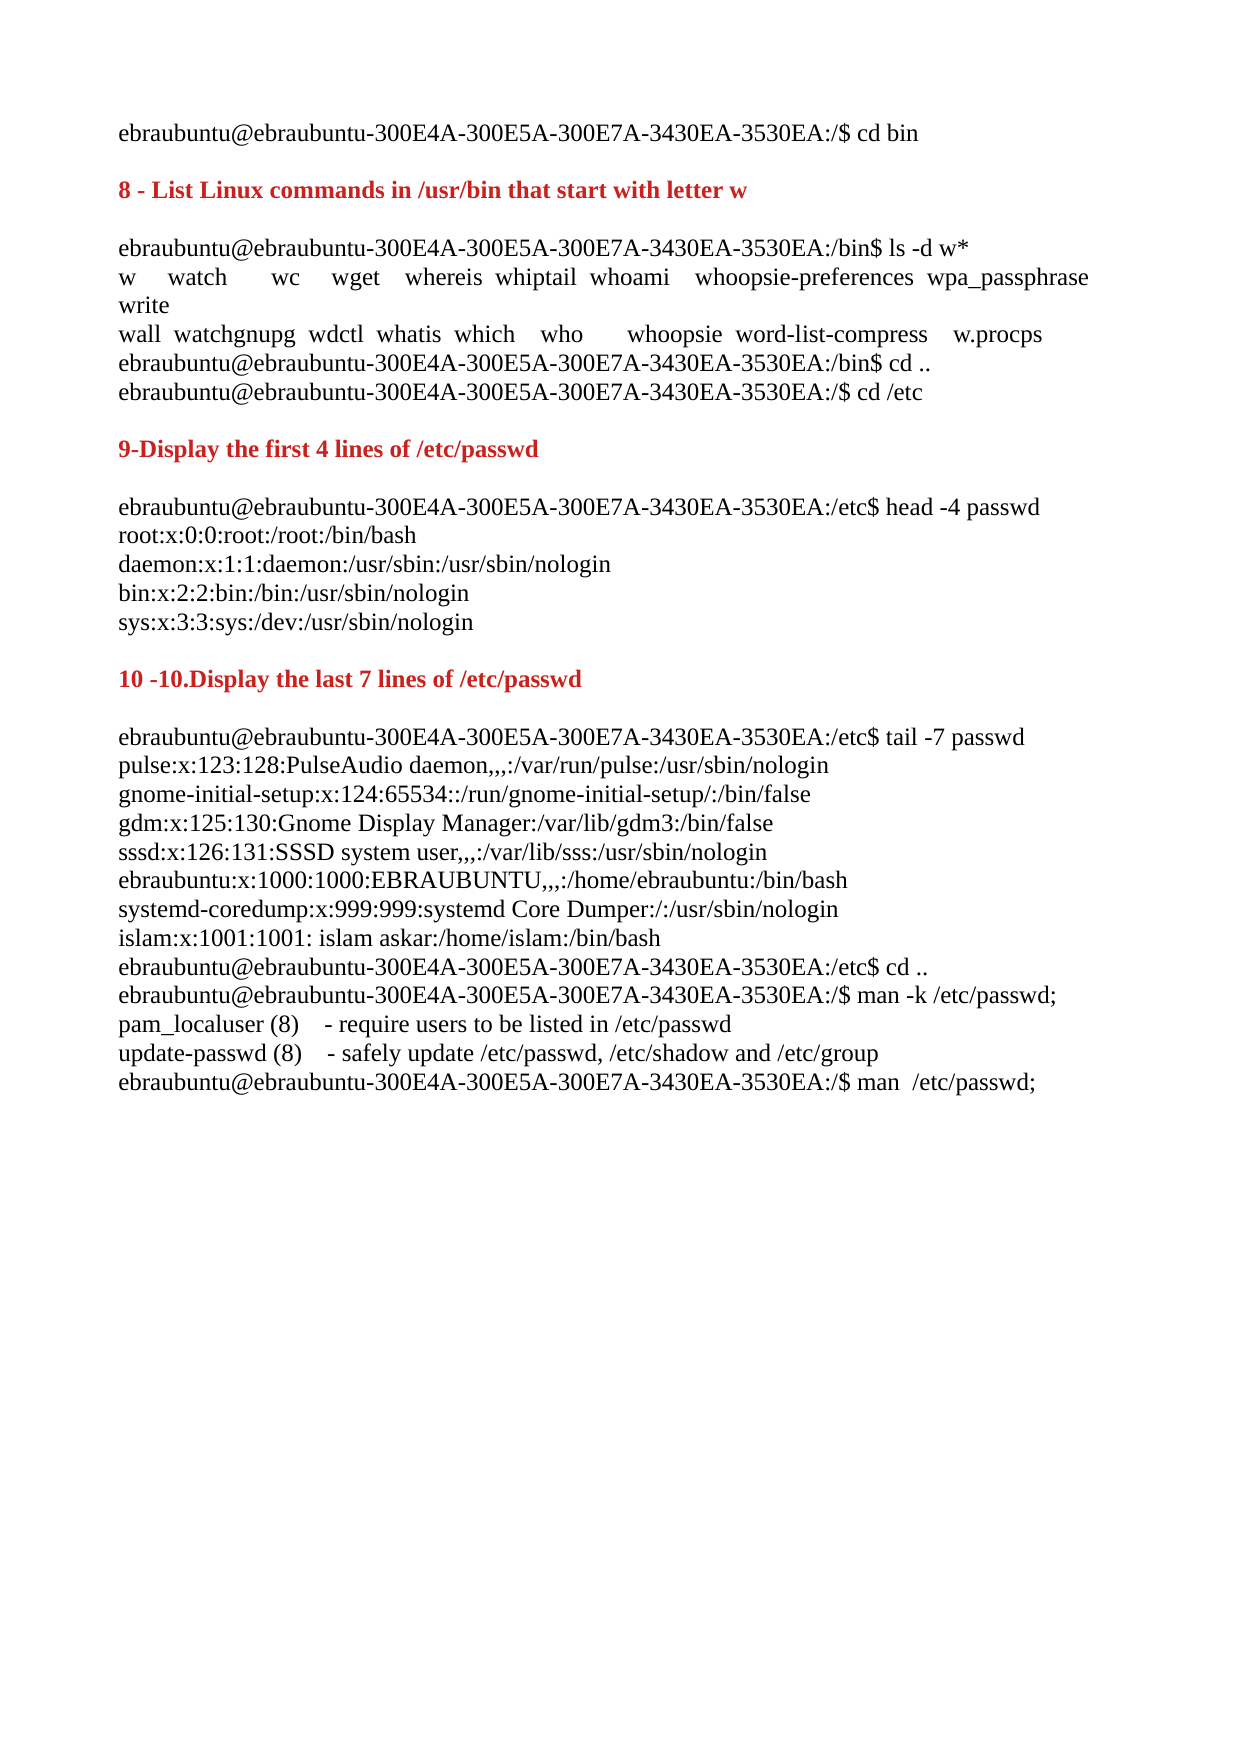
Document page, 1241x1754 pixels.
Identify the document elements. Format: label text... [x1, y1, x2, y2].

text ebraubuntu@ebraubuntu-300E4A-300E5A-300E7A-3430EA-3530EA:/$ cd /etc [118, 377, 1122, 406]
text gdm:x:125:130:Gnome Display Manager:/var/lib/gdm3:/bin/false [118, 808, 1122, 837]
text systemd-coredump:x:999:999:systemd Core Dumper:/:/usr/sbin/nologin [118, 894, 1122, 923]
text islam:x:1001:1001: islam askar:/home/islam:/bin/bash [118, 923, 1122, 952]
text 8 - List Linux commands in /usr/bin that start with letter w [118, 176, 1122, 204]
text pam_localuser (8) - require users to be listed in /etc/passwd [118, 1009, 1122, 1038]
text 9-Display the first 4 lines of /etc/passwd [118, 434, 1122, 463]
text sys:x:3:3:sys:/dev:/usr/sbin/nologin [118, 607, 1122, 636]
text ebraubuntu@ebraubuntu-300E4A-300E5A-300E7A-3430EA-3530EA:/$ man -k /etc/passwd; [118, 981, 1122, 1009]
text ebraubuntu@ebraubuntu-300E4A-300E5A-300E7A-3430EA-3530EA:/etc$ head -4 passwd [118, 492, 1122, 521]
text ebraubuntu@ebraubuntu-300E4A-300E5A-300E7A-3430EA-3530EA:/etc$ tail -7 passwd [118, 722, 1122, 751]
text update-passwd (8) - safely update /etc/passwd, /etc/shadow and /etc/group [118, 1038, 1122, 1067]
text ebraubuntu@ebraubuntu-300E4A-300E5A-300E7A-3430EA-3530EA:/etc$ cd .. [118, 952, 1122, 981]
text w watch wc wget whereis whiptail whoami whoopsie-preferences wpa_passphrase write [118, 262, 1122, 319]
text pulse:x:123:128:PulseAudio daemon,,,:/var/run/pulse:/usr/sbin/nologin [118, 751, 1122, 779]
text 10 -10.Display the last 7 lines of /etc/passwd [118, 664, 1122, 693]
text root:x:0:0:root:/root:/bin/bash [118, 521, 1122, 549]
text daemon:x:1:1:daemon:/usr/sbin:/usr/sbin/nologin [118, 549, 1122, 578]
text ebraubuntu@ebraubuntu-300E4A-300E5A-300E7A-3430EA-3530EA:/$ cd bin [118, 118, 1122, 147]
text gnome-initial-setup:x:124:65534::/run/gnome-initial-setup/:/bin/false [118, 779, 1122, 808]
text wall watchgnupg wdctl whatis which who whoopsie word-list-compress w.procps [118, 319, 1122, 348]
text ebraubuntu@ebraubuntu-300E4A-300E5A-300E7A-3430EA-3530EA:/bin$ ls -d w* [118, 233, 1122, 262]
text sssd:x:126:131:SSSD system user,,,:/var/lib/sss:/usr/sbin/nologin [118, 837, 1122, 866]
text bin:x:2:2:bin:/bin:/usr/sbin/nologin [118, 578, 1122, 607]
text ebraubuntu:x:1000:1000:EBRAUBUNTU,,,:/home/ebraubuntu:/bin/bash [118, 866, 1122, 894]
text ebraubuntu@ebraubuntu-300E4A-300E5A-300E7A-3430EA-3530EA:/bin$ cd .. [118, 348, 1122, 377]
text ebraubuntu@ebraubuntu-300E4A-300E5A-300E7A-3430EA-3530EA:/$ man /etc/passwd; [118, 1067, 1122, 1096]
